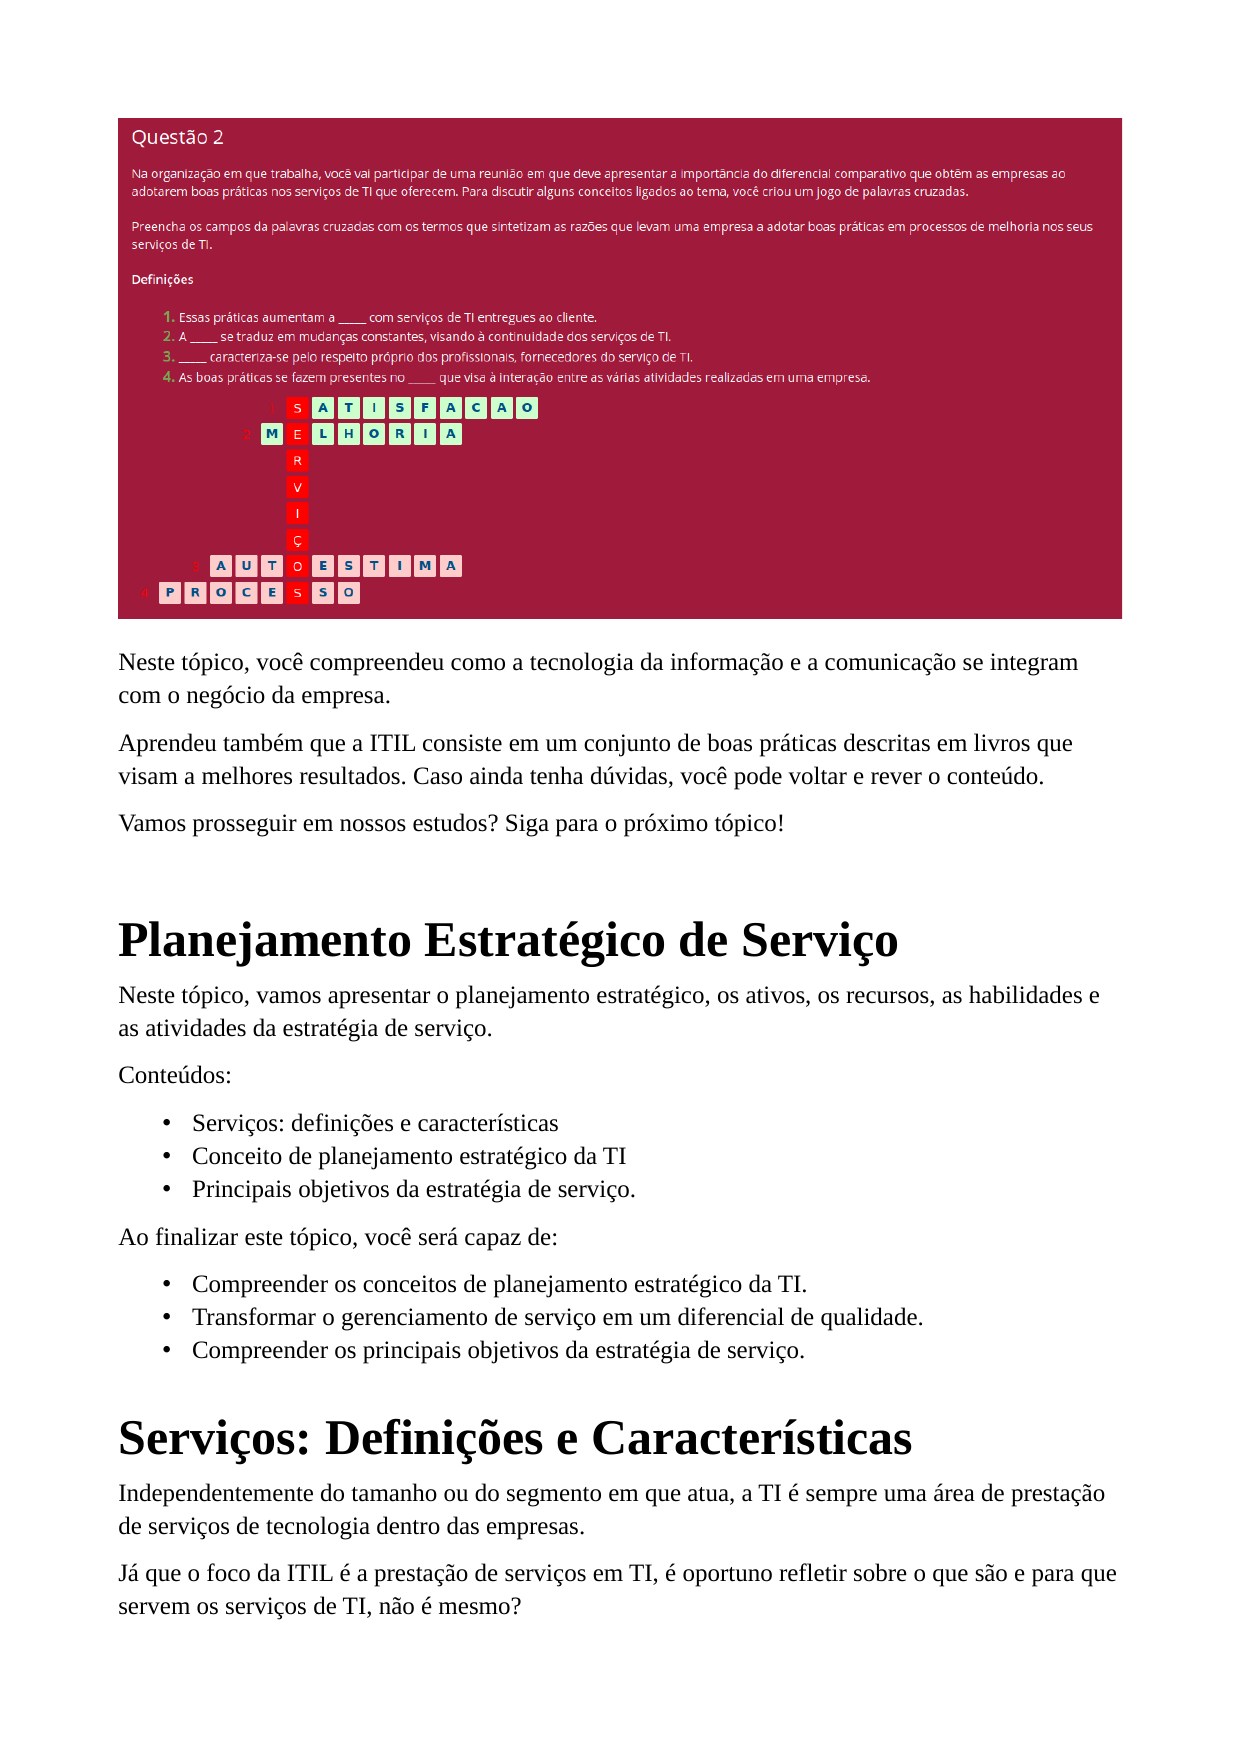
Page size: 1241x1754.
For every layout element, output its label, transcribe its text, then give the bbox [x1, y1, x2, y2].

list Principais objetivos da estratégia de serviço. [162, 1174, 1122, 1203]
text Conteúdos: [118, 1060, 1122, 1089]
picture [118, 118, 1123, 619]
subtitle Planejamento Estratégico de Serviço [118, 910, 1122, 967]
text Ao finalizar este tópico, você será capaz de: [118, 1222, 1122, 1250]
list Conceito de planejamento estratégico da TI [162, 1141, 1122, 1170]
text Já que o foco da ITIL é a prestação de serviços em TI, é oportuno refletir sobre o que são e para que servem os serviços de TI, não é mesmo? [118, 1558, 1122, 1620]
text Independentemente do tamanho ou do segmento em que atua, a TI é sempre uma área de prestação de serviços de tecnologia dentro das empresas. [118, 1478, 1122, 1539]
text Neste tópico, vamos apresentar o planejamento estratégico, os ativos, os recursos, as habilidades e as atividades da estratégia de serviço. [118, 980, 1122, 1041]
list Compreender os principais objetivos da estratégia de serviço. [162, 1335, 1122, 1364]
list Compreender os conceitos de planejamento estratégico da TI. [162, 1269, 1122, 1298]
text Vamos prosseguir em nossos estudos? Siga para o próximo tópico! [118, 808, 1122, 837]
list Transformar o gerenciamento de serviço em um diferencial de qualidade. [162, 1302, 1122, 1331]
text Neste tópico, você compreendeu como a tecnologia da informação e a comunicação se integram com o negócio da empresa. [118, 647, 1122, 709]
list Serviços: definições e características [162, 1108, 1122, 1137]
text Aprendeu também que a ITIL consiste em um conjunto de boas práticas descritas em livros que visam a melhores resultados. Caso ainda tenha dúvidas, você pode voltar e rever o conteúdo. [118, 728, 1122, 789]
subtitle Serviços: Definições e Características [118, 1408, 1122, 1465]
